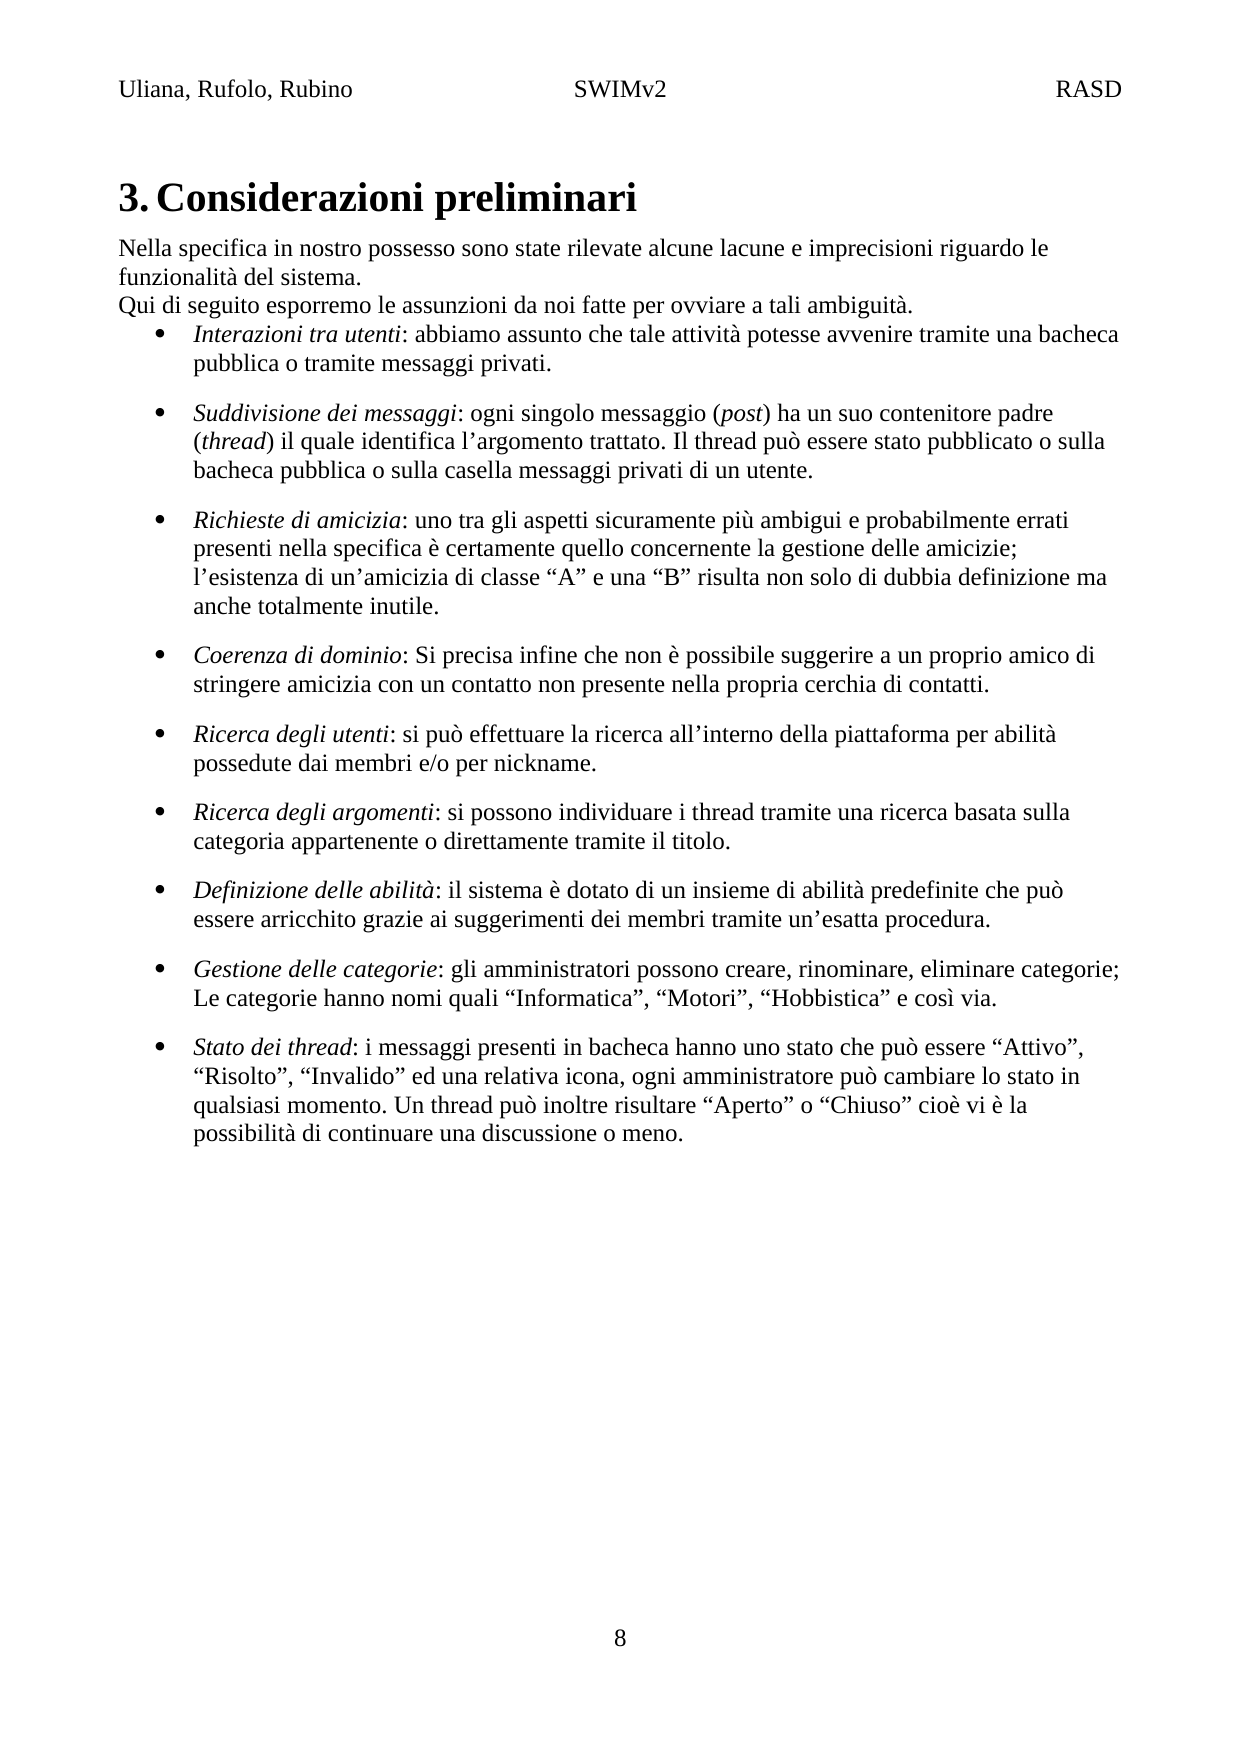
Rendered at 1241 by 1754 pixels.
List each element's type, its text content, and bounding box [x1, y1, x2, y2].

text Qui di seguito esporremo le assunzioni da noi fatte per ovviare a tali ambiguità. [118, 291, 1122, 319]
list Interazioni tra utenti: abbiamo assunto che tale attività potesse avvenire tramite una bacheca pubblica o tramite messaggi privati. [156, 319, 1122, 377]
list Richieste di amicizia: uno tra gli aspetti sicuramente più ambigui e probabilmente errati presenti nella specifica è certamente quello concernente la gestione delle amicizie; l’esistenza di un’amicizia di classe “A” e una “B” risulta non solo di dubbia definizione ma anche totalmente inutile. [156, 505, 1122, 620]
list Suddivisione dei messaggi: ogni singolo messaggio (post) ha un suo contenitore padre (thread) il quale identifica l’argomento trattato. Il thread può essere stato pubblicato o sulla bacheca pubblica o sulla casella messaggi privati di un utente. [156, 398, 1122, 484]
list Stato dei thread: i messaggi presenti in bacheca hanno uno stato che può essere “Attivo”, “Risolto”, “Invalido” ed una relativa icona, ogni amministratore può cambiare lo stato in qualsiasi momento. Un thread può inoltre risultare “Aperto” o “Chiuso” cioè vi è la possibilità di continuare una discussione o meno. [156, 1032, 1122, 1147]
list Definizione delle abilità: il sistema è dotato di un insieme di abilità predefinite che può essere arricchito grazie ai suggerimenti dei membri tramite un’esatta procedura. [156, 876, 1122, 933]
list Ricerca degli utenti: si può effettuare la ricerca all’interno della piattaforma per abilità possedute dai membri e/o per nickname. [156, 719, 1122, 776]
text Nella specifica in nostro possesso sono state rilevate alcune lacune e imprecisioni riguardo le funzionalità del sistema. [118, 233, 1122, 291]
list Gestione delle categorie: gli amministratori possono creare, rinominare, eliminare categorie; Le categorie hanno nomi quali “Informatica”, “Motori”, “Hobbistica” e così via. [156, 954, 1122, 1011]
list Ricerca degli argomenti: si possono individuare i thread tramite una ricerca basata sulla categoria appartenente o direttamente tramite il titolo. [156, 797, 1122, 855]
subtitle Considerazioni preliminari [118, 173, 1122, 221]
list Coerenza di dominio: Si precisa infine che non è possibile suggerire a un proprio amico di stringere amicizia con un contatto non presente nella propria cerchia di contatti. [156, 641, 1122, 698]
